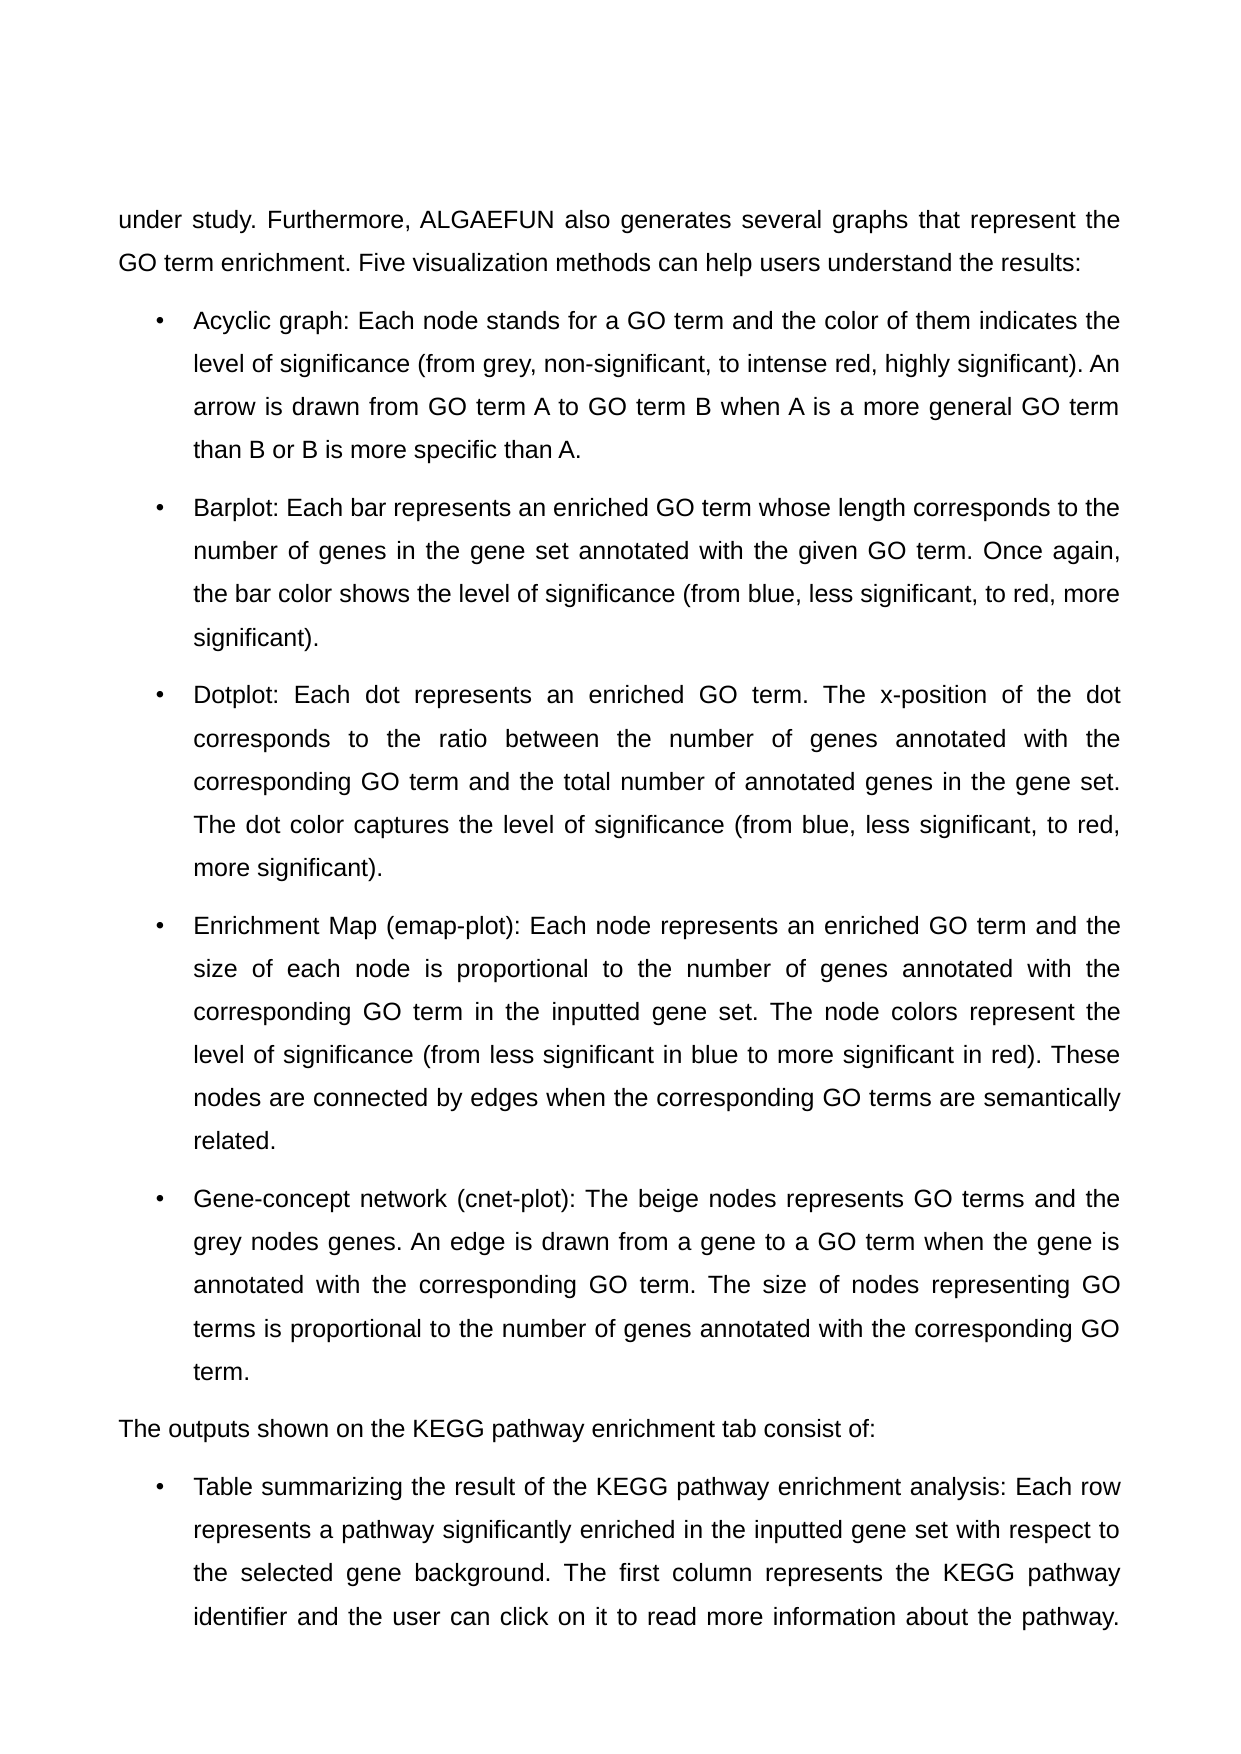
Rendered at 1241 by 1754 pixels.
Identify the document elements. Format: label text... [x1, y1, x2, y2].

list Table summarizing the result of the KEGG pathway enrichment analysis: Each row represents a pathway significantly enriched in the inputted gene set with respect to the selected gene background. The first column represents the KEGG pathway identifier and the user can click on it to read more information about the pathway. [156, 1472, 1122, 1630]
text under study. Furthermore, ALGAEFUN also generates several graphs that represent the GO term enrichment. Five visualization methods can help users understand the results: [118, 205, 1122, 277]
list Gene-concept network (cnet-plot): The beige nodes represents GO terms and the grey nodes genes. An edge is drawn from a gene to a GO term when the gene is annotated with the corresponding GO term. The size of nodes representing GO terms is proportional to the number of genes annotated with the corresponding GO term. [156, 1184, 1122, 1385]
list Barplot: Each bar represents an enriched GO term whose length corresponds to the number of genes in the gene set annotated with the given GO term. Once again, the bar color shows the level of significance (from blue, less significant, to red, more significant). [156, 493, 1122, 651]
list Enrichment Map (emap-plot): Each node represents an enriched GO term and the size of each node is proportional to the number of genes annotated with the corresponding GO term in the inputted gene set. The node colors represent the level of significance (from less significant in blue to more significant in red). These nodes are connected by edges when the corresponding GO terms are semantically related. [156, 911, 1122, 1155]
list Dotplot: Each dot represents an enriched GO term. The x-position of the dot corresponds to the ratio between the number of genes annotated with the corresponding GO term and the total number of annotated genes in the gene set. The dot color captures the level of significance (from blue, less significant, to red, more significant). [156, 680, 1122, 882]
list Acyclic graph: Each node stands for a GO term and the color of them indicates the level of significance (from grey, non-significant, to intense red, highly significant). An arrow is drawn from GO term A to GO term B when A is a more general GO term than B or B is more specific than A. [156, 306, 1122, 464]
text The outputs shown on the KEGG pathway enrichment tab consist of: [118, 1414, 1122, 1443]
